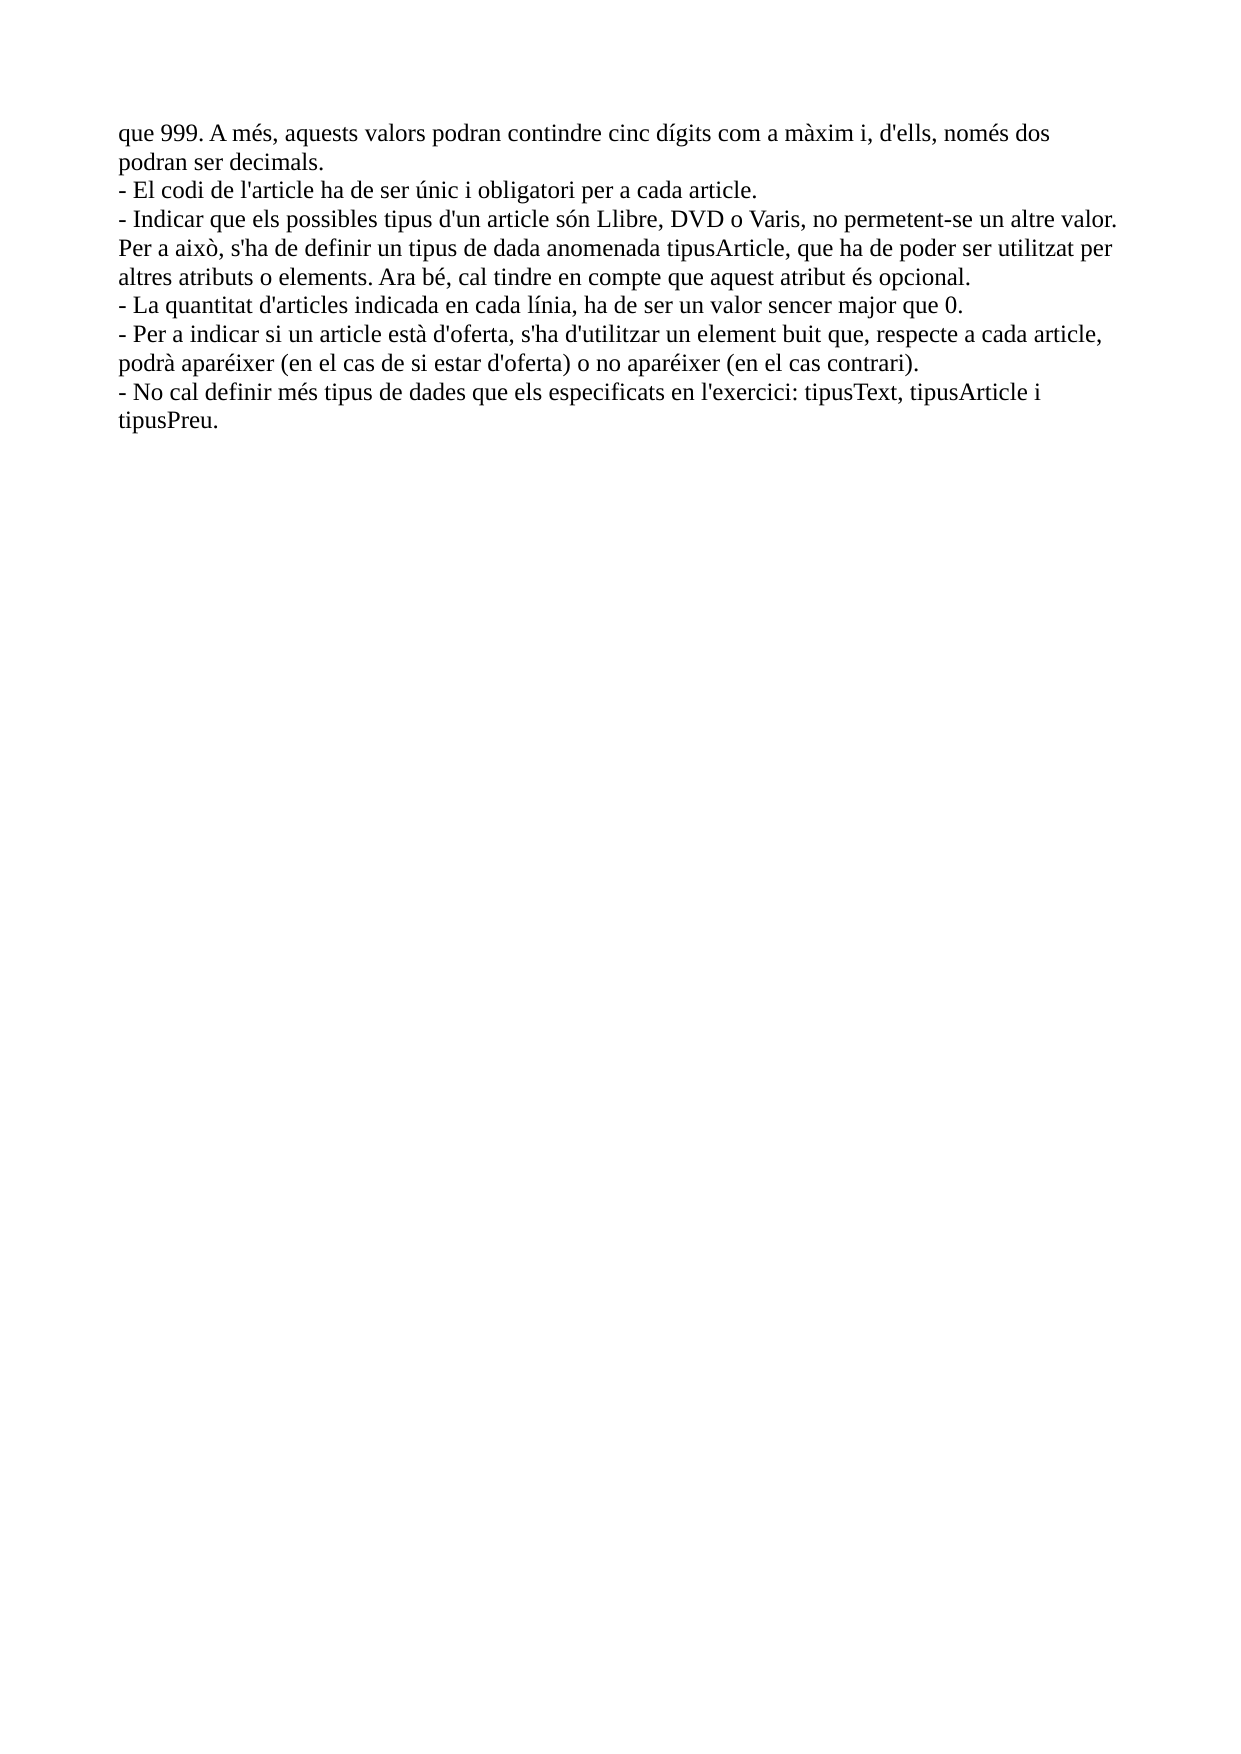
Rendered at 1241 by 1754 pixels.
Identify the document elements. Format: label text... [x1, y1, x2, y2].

text - Per a indicar si un article està d'oferta, s'ha d'utilitzar un element buit que, respecte a cada article, podrà aparéixer (en el cas de si estar d'oferta) o no aparéixer (en el cas contrari). [118, 319, 1122, 377]
text - La quantitat d'articles indicada en cada línia, ha de ser un valor sencer major que 0. [118, 291, 1122, 319]
text - El codi de l'article ha de ser únic i obligatori per a cada article. [118, 176, 1122, 204]
text que 999. A més, aquests valors podran contindre cinc dígits com a màxim i, d'ells, només dos podran ser decimals. [118, 118, 1122, 176]
text - No cal definir més tipus de dades que els especificats en l'exercici: tipusText, tipusArticle i tipusPreu. [118, 377, 1122, 434]
text - Indicar que els possibles tipus d'un article són Llibre, DVD o Varis, no permetent-se un altre valor. Per a això, s'ha de definir un tipus de dada anomenada tipusArticle, que ha de poder ser utilitzat per altres atributs o elements. Ara bé, cal tindre en compte que aquest atribut és opcional. [118, 204, 1122, 291]
